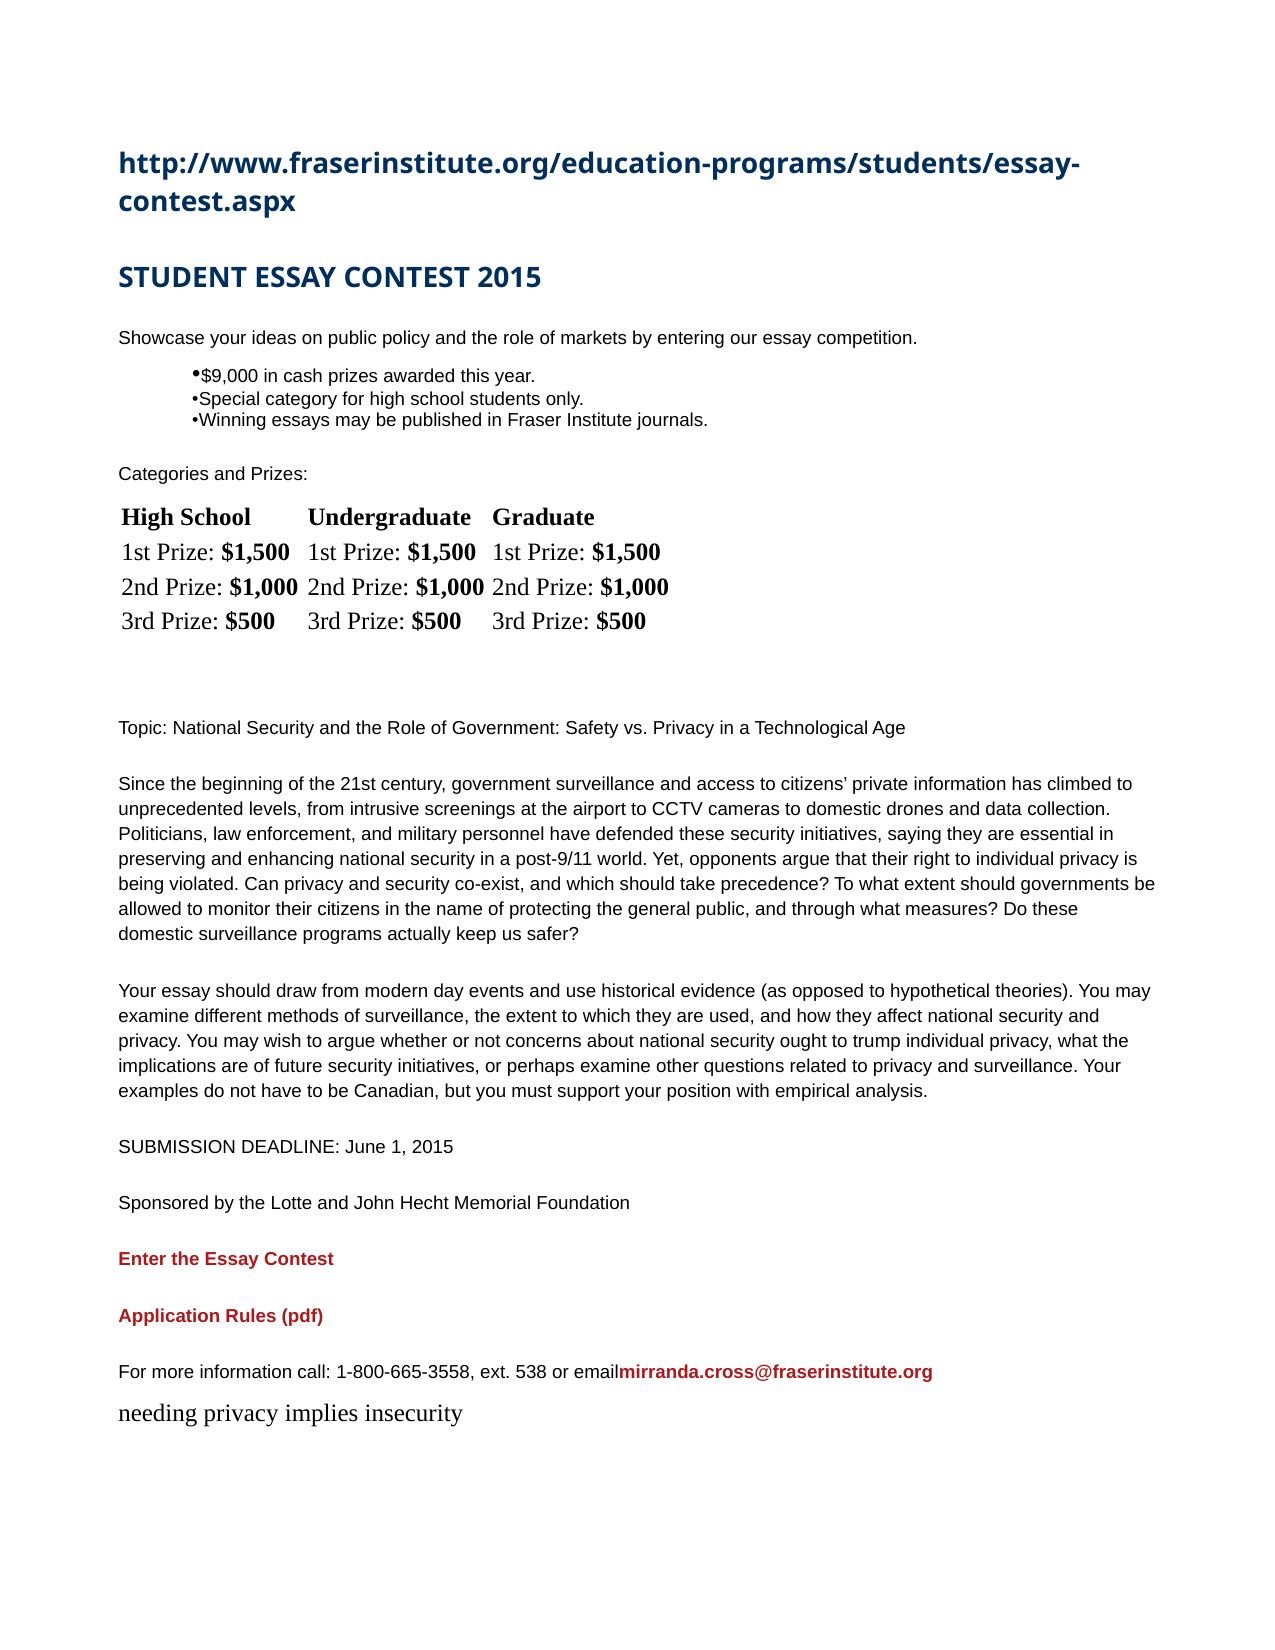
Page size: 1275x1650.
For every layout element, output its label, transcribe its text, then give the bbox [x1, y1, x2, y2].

text Application Rules (pdf) [118, 1301, 1157, 1326]
table_cell 2nd Prize: $1,000 [118, 569, 304, 603]
text Categories and Prizes: [118, 459, 1157, 484]
table_cell 3rd Prize: $500 [118, 603, 304, 638]
text Enter the Essay Contest [118, 1245, 1157, 1270]
list Special category for high school students only. [118, 387, 1157, 409]
table_cell 2nd Prize: $1,000 [304, 569, 489, 603]
text Your essay should draw from modern day events and use historical evidence (as opposed to hypothetical theories). You may examine different methods of surveillance, the extent to which they are used, and how they affect national security and privacy. You may wish to argue whether or not concerns about national security ought to trump individual privacy, what the implications are of future security initiatives, or perhaps examine other questions related to privacy and surveillance. Your examples do not have to be Canadian, but you must support your position with empirical analysis. [118, 976, 1157, 1101]
table_cell 3rd Prize: $500 [304, 603, 489, 638]
table_cell 2nd Prize: $1,000 [489, 569, 678, 603]
text Showcase your ideas on public policy and the role of markets by entering our essay competition. [118, 324, 1157, 349]
text needing privacy implies insecurity [118, 1398, 1157, 1427]
text SUBMISSION DEADLINE: June 1, 2015 [118, 1132, 1157, 1157]
list $9,000 in cash prizes awarded this year. [118, 364, 1157, 387]
table_header Graduate [489, 500, 678, 534]
table_cell 1st Prize: $1,500 [118, 534, 304, 569]
text Topic: National Security and the Role of Government: Safety vs. Privacy in a Technological Age [118, 713, 1157, 738]
table_cell 1st Prize: $1,500 [489, 534, 678, 569]
text For more information call: 1-800-665-3558, ext. 538 or emailmirranda.cross@fraserinstitute.org [118, 1357, 1157, 1382]
subtitle http://www.fraserinstitute.org/education-programs/students/essay-contest.aspx [118, 143, 1157, 220]
subtitle STUDENT ESSAY CONTEST 2015 [118, 257, 1157, 296]
text Since the beginning of the 21st century, government surveillance and access to citizens’ private information has climbed to unprecedented levels, from intrusive screenings at the airport to CCTV cameras to domestic drones and data collection. Politicians, law enforcement, and military personnel have defended these security initiatives, saying they are essential in preserving and enhancing national security in a post-9/11 world. Yet, opponents argue that their right to individual privacy is being violated. Can privacy and security co-exist, and which should take precedence? To what extent should governments be allowed to monitor their citizens in the name of protecting the general public, and through what measures? Do these domestic surveillance programs actually keep us safer? [118, 770, 1157, 945]
table_header Undergraduate [304, 500, 489, 534]
text Sponsored by the Lotte and John Hecht Memorial Foundation [118, 1188, 1157, 1213]
table_cell 1st Prize: $1,500 [304, 534, 489, 569]
table_cell 3rd Prize: $500 [489, 603, 678, 638]
list Winning essays may be published in Fraser Institute journals. [118, 409, 1157, 431]
table_header High School [118, 500, 304, 534]
